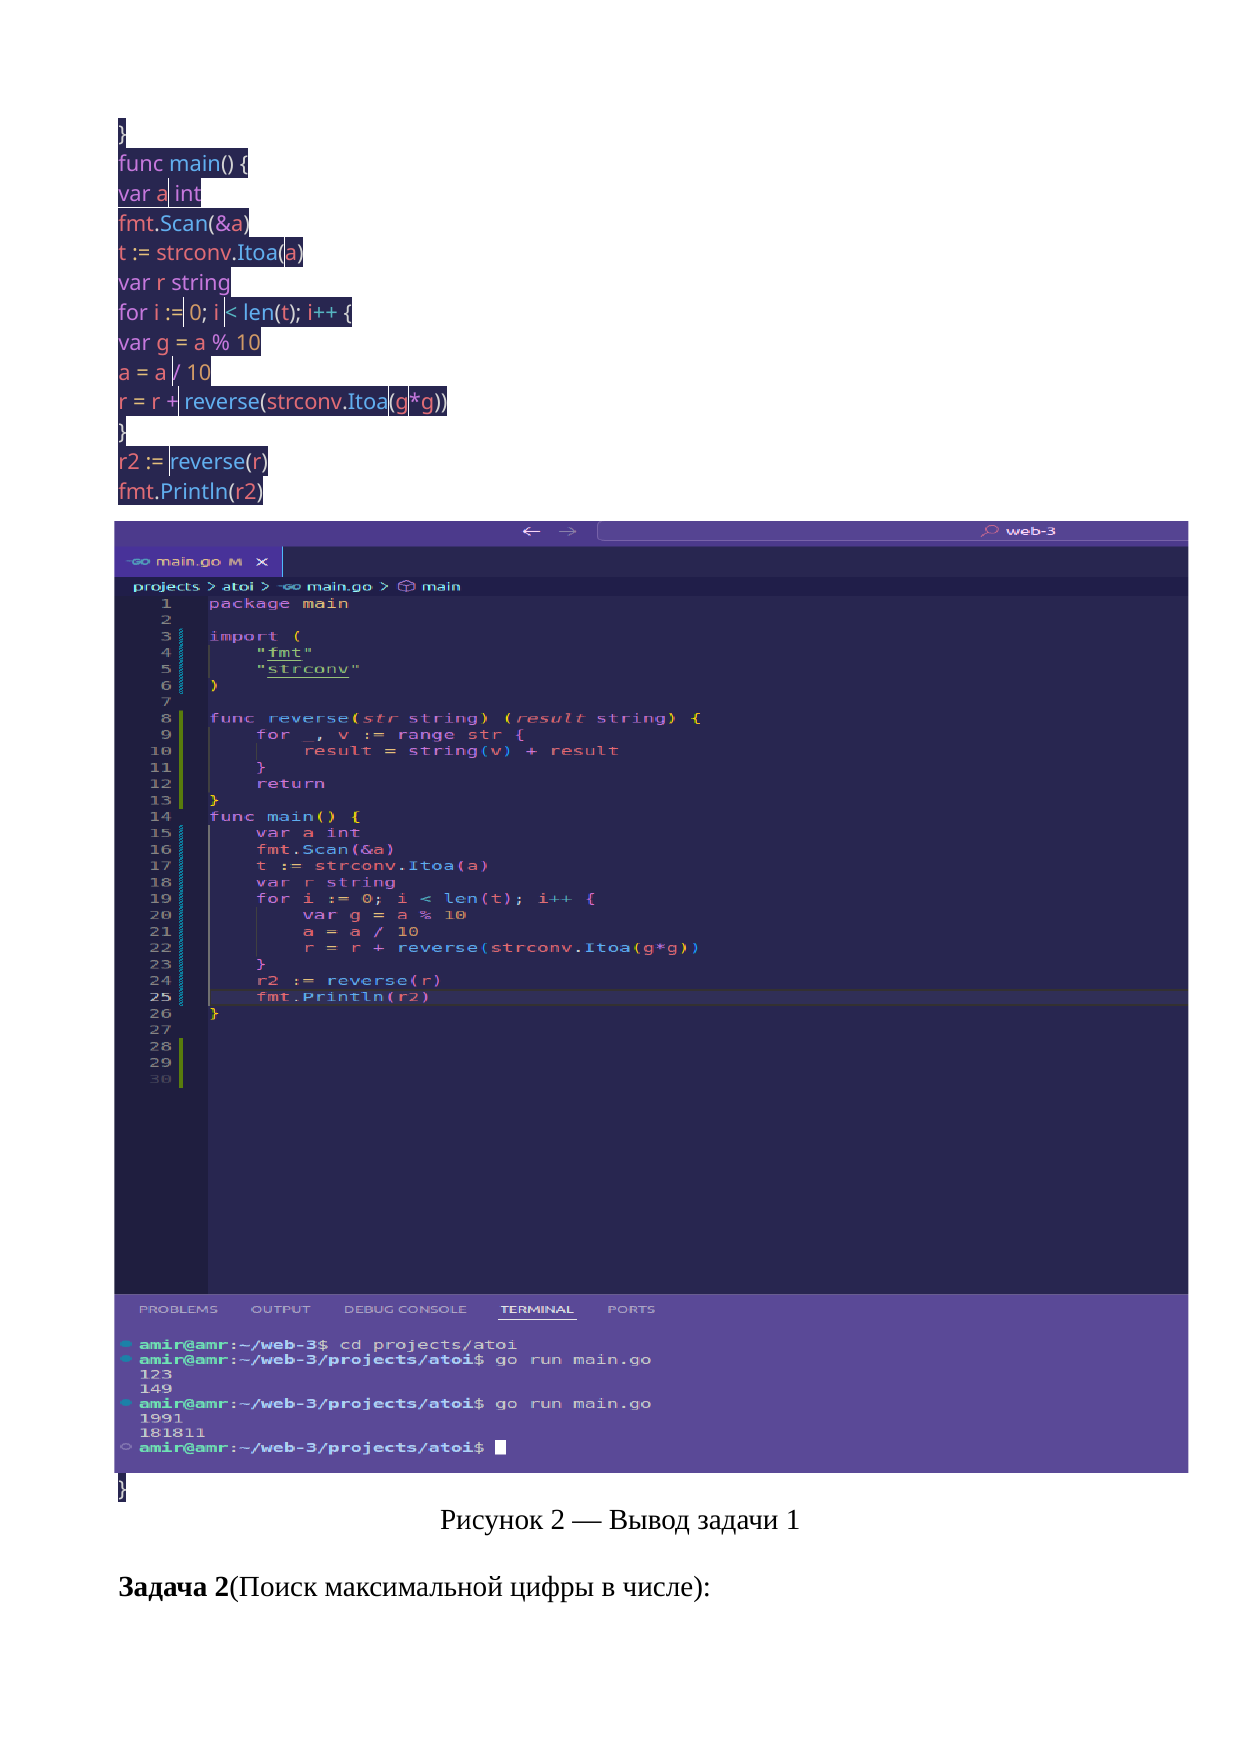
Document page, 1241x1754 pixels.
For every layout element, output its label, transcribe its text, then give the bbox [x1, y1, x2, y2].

picture [114, 521, 1189, 1473]
text r = r + reverse(strconv.Itoa(g*g)) [118, 386, 1122, 416]
text var a int [118, 178, 1122, 207]
text for i := 0; i < len(t); i++ { [118, 297, 1122, 327]
text var r string [118, 267, 1122, 297]
text [118, 505, 1122, 521]
text t := strconv.Itoa(a) [118, 237, 1122, 267]
text fmt.Scan(&a) [118, 207, 1122, 237]
text Рисунок 2 — Вывод задачи 1 [118, 1502, 1122, 1536]
text func main() { [118, 148, 1122, 178]
text r2 := reverse(r) [118, 446, 1122, 476]
text } [118, 1473, 1122, 1502]
text fmt.Println(r2) [118, 476, 1122, 505]
text var g = a % 10 [118, 327, 1122, 356]
text } [118, 118, 1122, 148]
text a = a / 10 [118, 356, 1122, 386]
text Задача 2(Поиск максимальной цифры в числе): [118, 1569, 1122, 1603]
text } [118, 416, 1122, 446]
